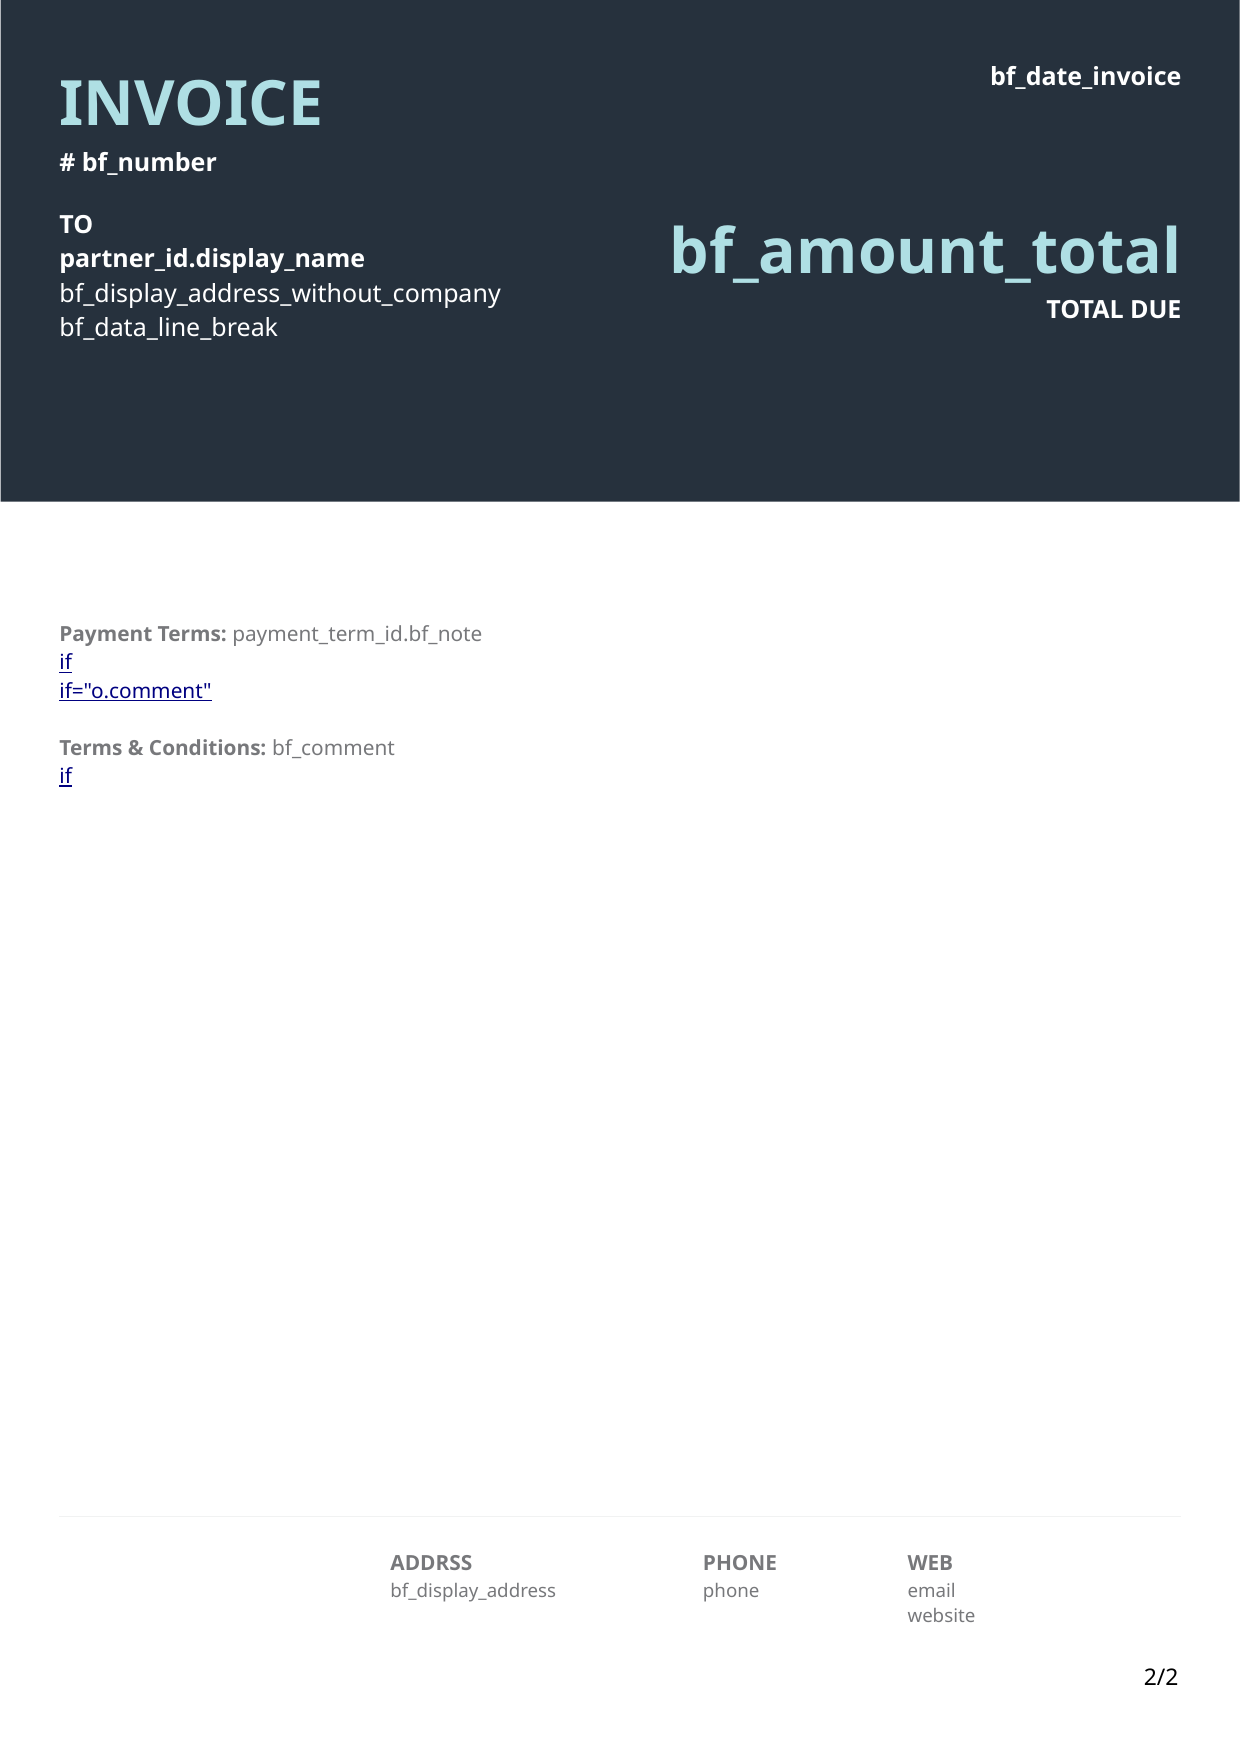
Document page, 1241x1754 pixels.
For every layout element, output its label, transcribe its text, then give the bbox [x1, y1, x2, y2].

text Terms & Conditions: bf_comment [59, 733, 1181, 761]
text if [59, 647, 1181, 676]
text if [59, 761, 1181, 789]
text Payment Terms: payment_term_id.bf_note [59, 619, 1181, 647]
text if="o.comment" [59, 676, 1181, 704]
